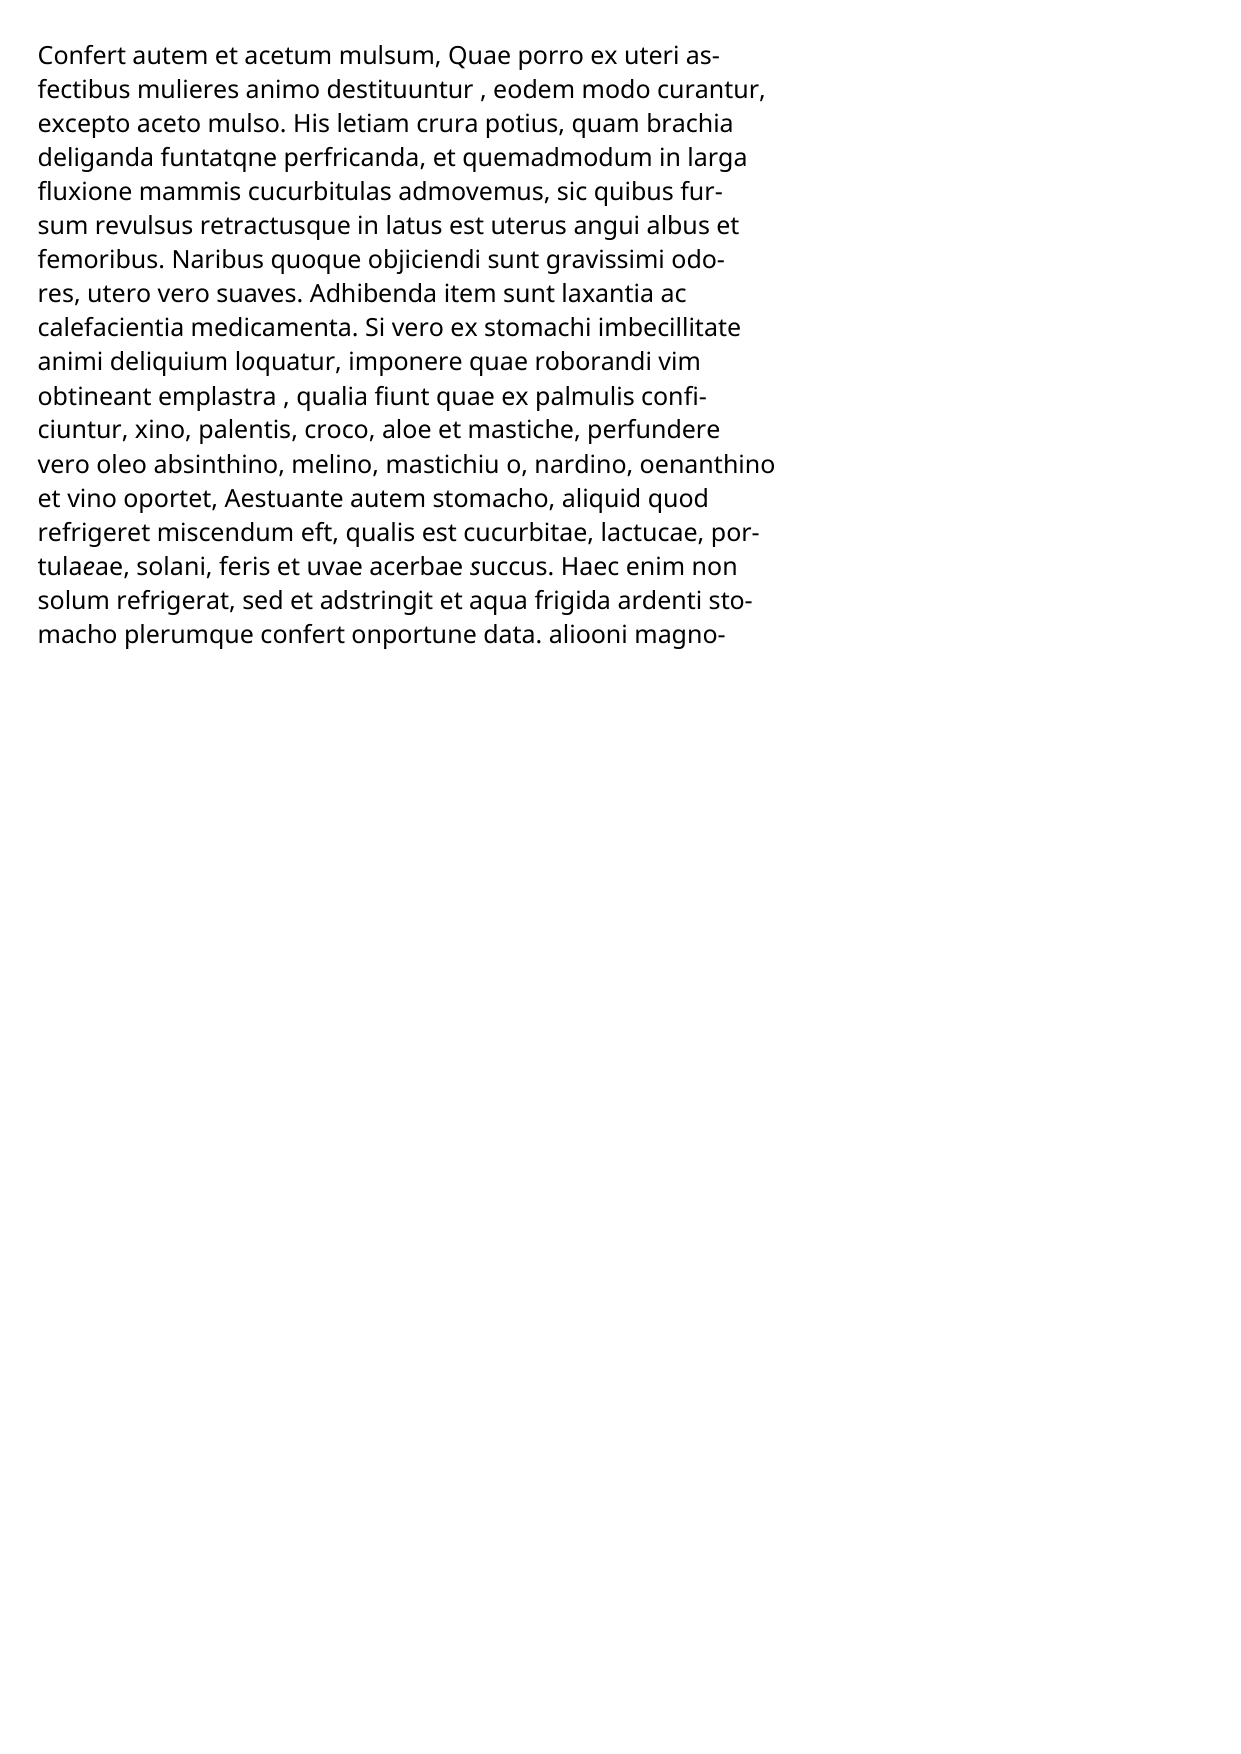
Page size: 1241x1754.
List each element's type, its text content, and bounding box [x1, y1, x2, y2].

text Confert autem et acetum mulsum, Quae porro ex uteri as- fectibus mulieres animo destituuntur , eodem modo curantur, excepto aceto mulso. His letiam crura potius, quam brachia deliganda funtatqne perfricanda, et quemadmodum in larga fluxione mammis cucurbitulas admovemus, sic quibus fur- sum revulsus retractusque in latus est uterus angui albus et femoribus. Naribus quoque objiciendi sunt gravissimi odo- res, utero vero suaves. Adhibenda item sunt laxantia ac calefacientia medicamenta. Si vero ex stomachi imbecillitate animi deliquium loquatur, imponere quae roborandi vim obtineant emplastra , qualia fiunt quae ex palmulis confi- ciuntur, xino, palentis, croco, aloe et mastiche, perfundere vero oleo absinthino, melino, mastichiu o, nardino, oenanthino et vino oportet, Aestuante autem stomacho, aliquid quod refrigeret miscendum eft, qualis est cucurbitae, lactucae, por- tulaeae, solani, feris et uvae acerbae succus. Haec enim non solum refrigerat, sed et adstringit et aqua frigida ardenti sto- macho plerumque confert onportune data. aliooni magno- [37, 37, 1203, 651]
